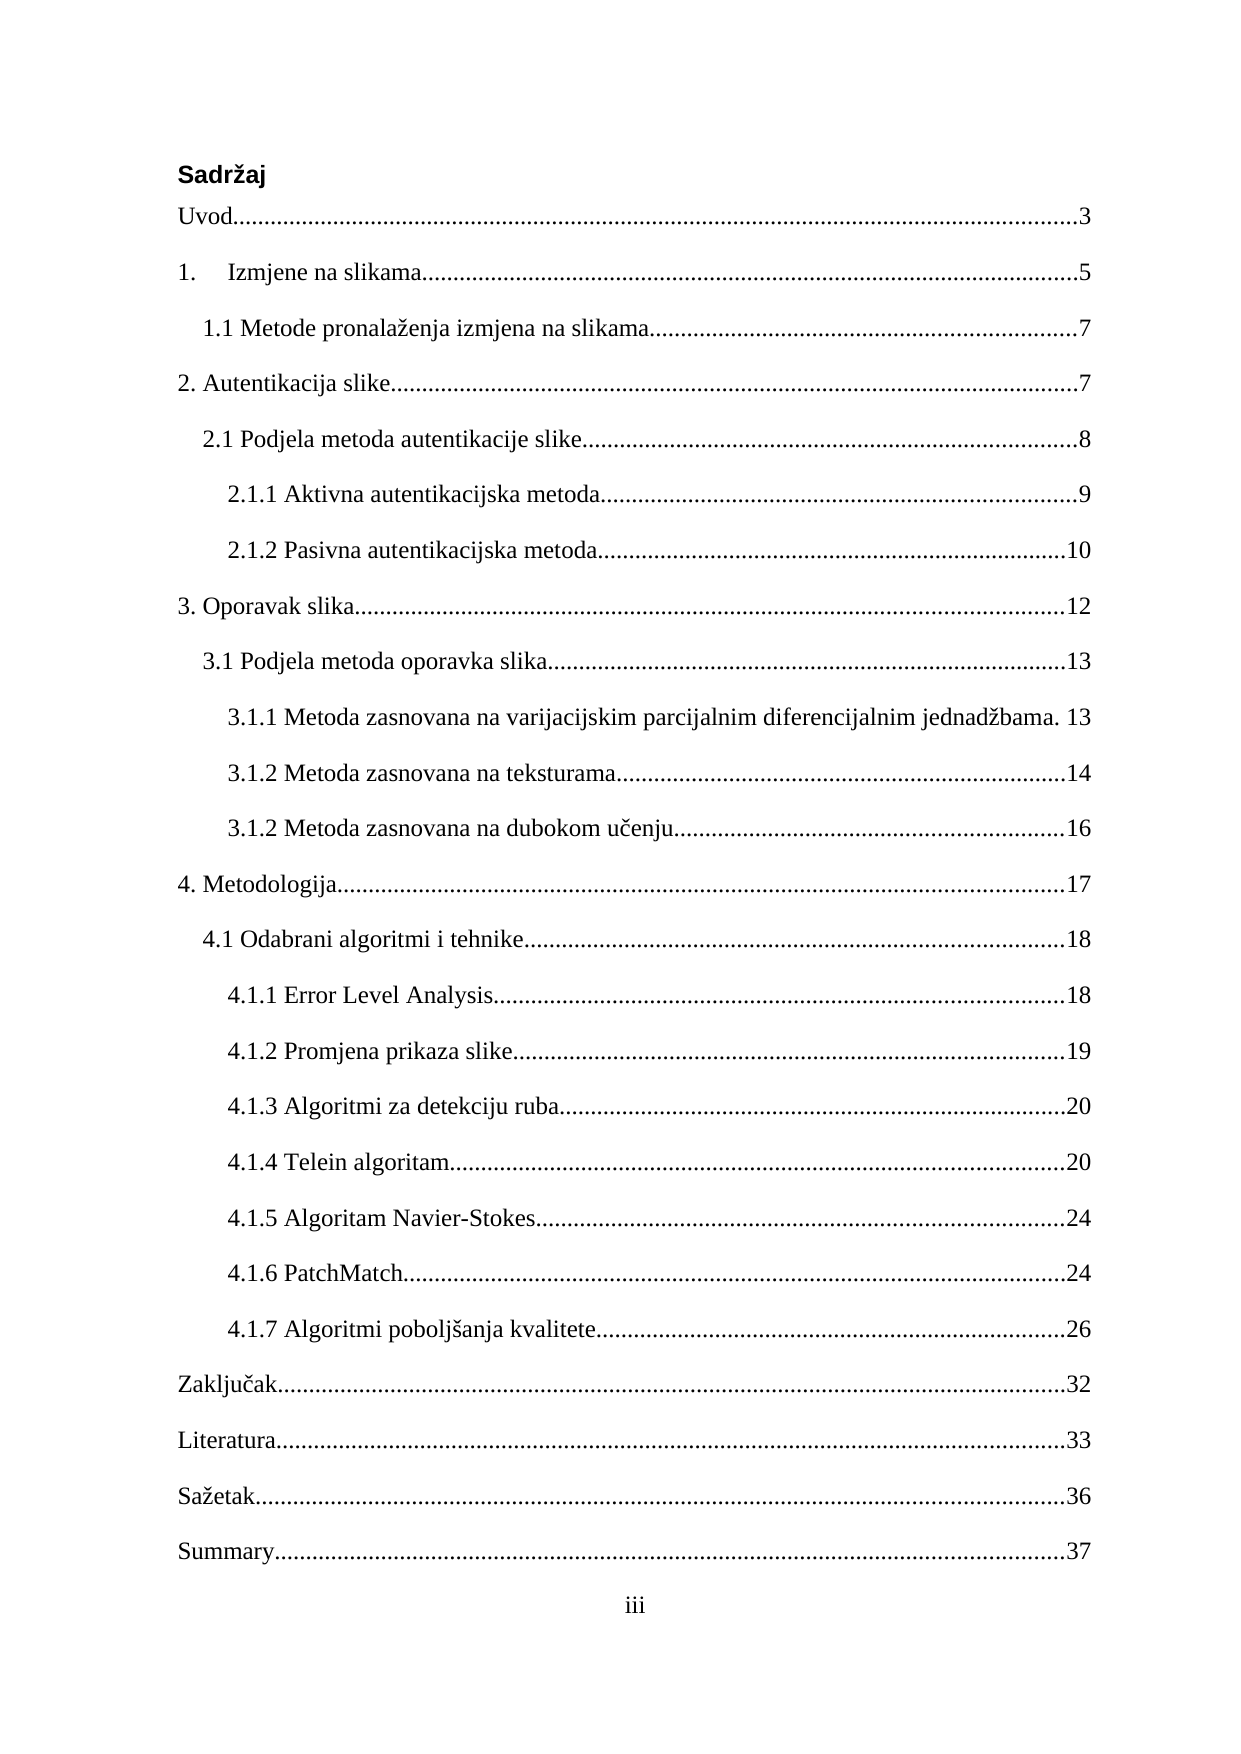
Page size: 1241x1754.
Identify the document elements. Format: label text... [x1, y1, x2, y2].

text 2.1 Podjela metoda autentikacije slike 8 [202, 424, 1092, 453]
text Summary 37 [177, 1536, 1092, 1565]
text 3.1.1 Metoda zasnovana na varijacijskim parcijalnim diferencijalnim jednadžbama 13 [227, 702, 1092, 731]
text 4.1 Odabrani algoritmi i tehnike 18 [202, 924, 1092, 953]
text 2. Autentikacija slike 7 [177, 368, 1092, 397]
text 4. Metodologija 17 [177, 869, 1092, 898]
text 4.1.6 PatchMatch 24 [227, 1258, 1092, 1287]
text 2.1.2 Pasivna autentikacijska metoda 10 [227, 535, 1092, 564]
text Zaključak 32 [177, 1369, 1092, 1398]
text Uvod 3 [177, 201, 1092, 230]
text 4.1.4 Telein algoritam 20 [227, 1147, 1092, 1176]
text 3.1.2 Metoda zasnovana na teksturama 14 [227, 758, 1092, 786]
text Sadržaj [177, 160, 1092, 189]
text 4.1.3 Algoritmi za detekciju ruba 20 [227, 1091, 1092, 1120]
text 1.1 Metode pronalaženja izmjena na slikama 7 [202, 313, 1092, 341]
text 4.1.5 Algoritam Navier-Stokes 24 [227, 1203, 1092, 1231]
text 3.1.2 Metoda zasnovana na dubokom učenju 16 [227, 813, 1092, 842]
text 4.1.2 Promjena prikaza slike 19 [227, 1036, 1092, 1064]
text 4.1.7 Algoritmi poboljšanja kvalitete 26 [227, 1314, 1092, 1343]
text Literatura 33 [177, 1425, 1092, 1454]
text 2.1.1 Aktivna autentikacijska metoda 9 [227, 479, 1092, 508]
text 3.1 Podjela metoda oporavka slika 13 [202, 646, 1092, 675]
text 3. Oporavak slika 12 [177, 591, 1092, 619]
text 4.1.1 Error Level Analysis 18 [227, 980, 1092, 1009]
text 1. Izmjene na slikama 5 [177, 257, 1092, 286]
text Sažetak 36 [177, 1481, 1092, 1509]
